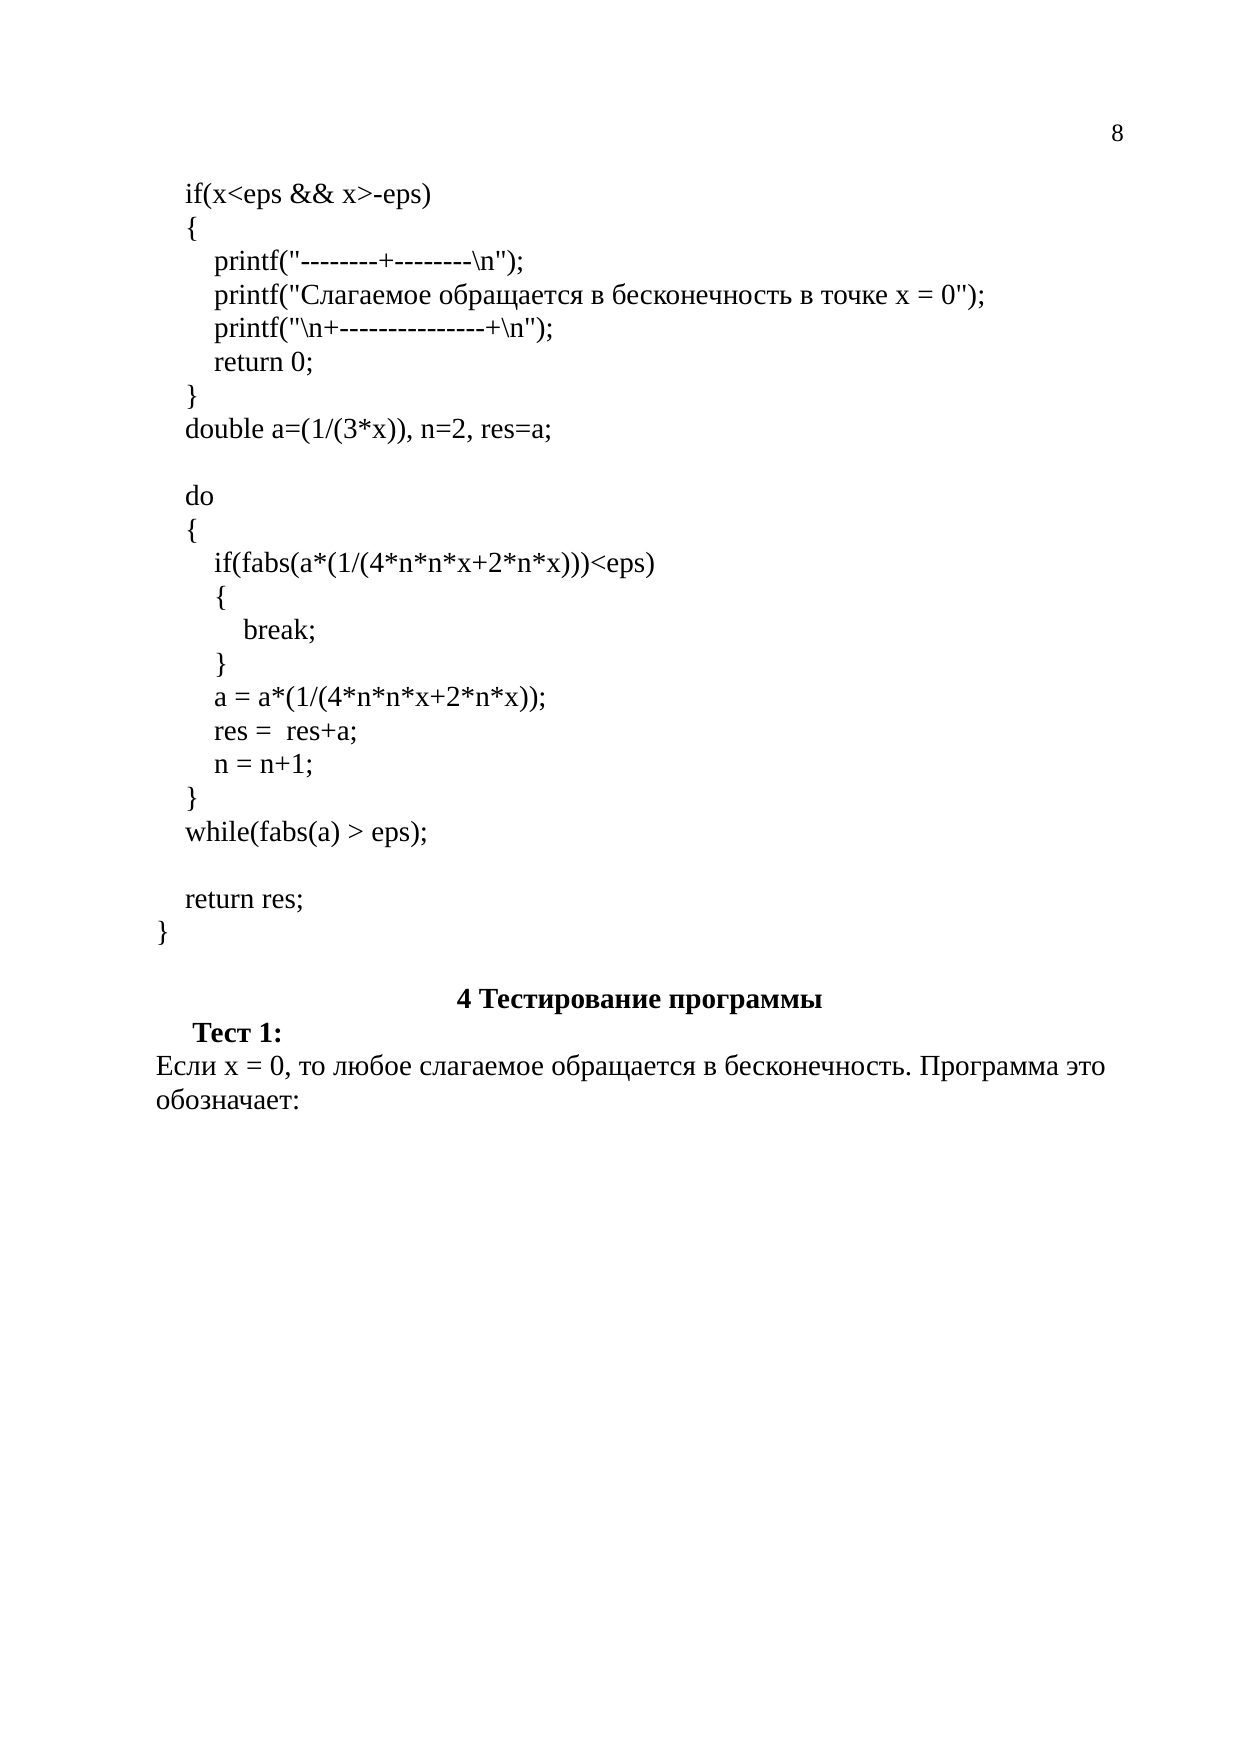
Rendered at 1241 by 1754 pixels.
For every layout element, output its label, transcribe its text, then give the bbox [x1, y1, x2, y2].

text Если x = 0, то любое слагаемое обращается в бесконечность. Программа это обозначает: [156, 1048, 1123, 1116]
text res = res+a; [156, 713, 1123, 747]
text { [156, 579, 1123, 612]
text return res; [156, 881, 1123, 914]
text printf("--------+--------\n"); [156, 243, 1123, 277]
text n = n+1; [156, 747, 1123, 780]
text while(fabs(a) > eps); [156, 814, 1123, 847]
text 4 Тестирование программы [156, 981, 1123, 1015]
text if(fabs(a*(1/(4*n*n*x+2*n*x)))<eps) [156, 545, 1123, 579]
text return 0; [156, 344, 1123, 378]
text break; [156, 612, 1123, 646]
text do [156, 478, 1123, 512]
text if(x<eps && x>-eps) [156, 176, 1123, 210]
text } [156, 780, 1123, 814]
text } [156, 378, 1123, 411]
text { [156, 210, 1123, 243]
text printf("\n+---------------+\n"); [156, 311, 1123, 344]
text } [156, 646, 1123, 679]
text { [156, 512, 1123, 545]
text a = a*(1/(4*n*n*x+2*n*x)); [156, 679, 1123, 713]
text Тест 1: [156, 1015, 1123, 1048]
text printf("Слагаемое обращается в бесконечность в точке x = 0"); [156, 277, 1123, 311]
text } [156, 914, 1123, 948]
text double a=(1/(3*x)), n=2, res=a; [156, 411, 1123, 445]
